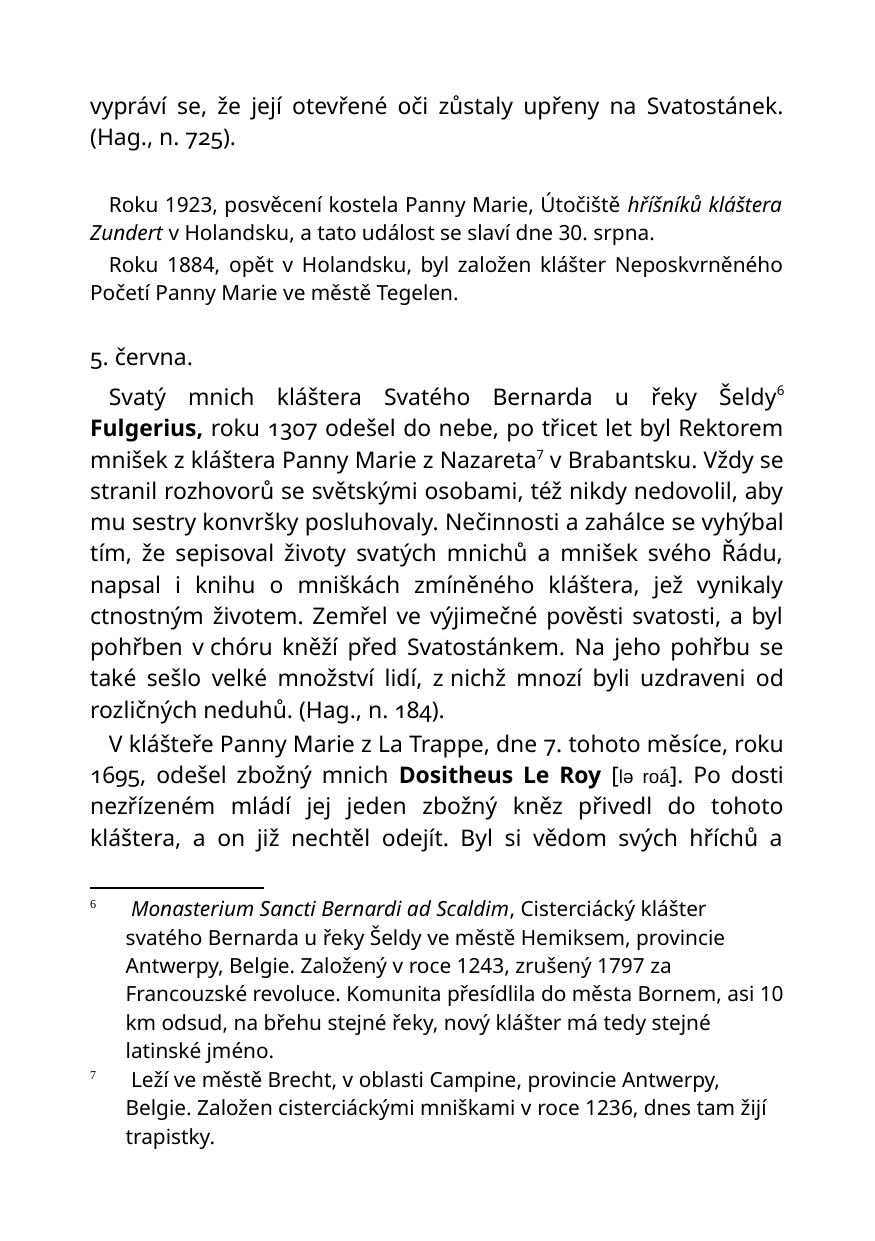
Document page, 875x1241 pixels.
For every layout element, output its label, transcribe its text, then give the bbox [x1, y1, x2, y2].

text V klášteře Panny Marie z La Trappe, dne 7. tohoto měsíce, roku 1695, odešel zbožný mnich Dositheus Le Roy [lə roá]. Po dosti nezřízeném mládí jej jeden zbožný kněz přivedl do tohoto kláštera, a on již nechtěl odejít. Byl si vědom svých hříchů a [90, 728, 784, 853]
text Leží ve městě Brecht, v oblasti Campine, provincie Antwerpy, Belgie. Založen cisterciáckými mniškami v roce 1236, dnes tam žijí trapistky. [90, 1065, 784, 1150]
text vypráví se, že její otevřené oči zůstaly upřeny na Svatostánek. (Hag., n. 725). [90, 90, 784, 152]
text 5. června. [90, 341, 784, 372]
text Roku 1923, posvěcení kostela Panny Marie, Útočiště hříšníků kláštera Zundert v Holandsku, a tato událost se slaví dne 30. srpna. [90, 190, 784, 247]
text Roku 1884, opět v Holandsku, byl založen klášter Neposkvrněného Početí Panny Marie ve městě Tegelen. [90, 250, 784, 307]
text Svatý mnich kláštera Svatého Bernarda u řeky Šeldy Fulgerius, roku 1307 odešel do nebe, po třicet let byl Rektorem mnišek z kláštera Panny Marie z Nazareta v Brabantsku. Vždy se stranil rozhovorů se světskými osobami, též nikdy nedovolil, aby mu sestry konvršky posluhovaly. Nečinnosti a zahálce se vyhýbal tím, že sepisoval životy svatých mnichů a mnišek svého Řádu, napsal i knihu o mniškách zmíněného kláštera, jež vynikaly ctnostným životem. Zemřel ve výjimečné pověsti svatosti, a byl pohřben v chóru kněží před Svatostánkem. Na jeho pohřbu se také sešlo velké množství lidí, z nichž mnozí byli uzdraveni od rozličných neduhů. (Hag., n. 184). [90, 381, 784, 725]
text Monasterium Sancti Bernardi ad Scaldim, Cisterciácký klášter svatého Bernarda u řeky Šeldy ve městě Hemiksem, provincie Antwerpy, Belgie. Založený v roce 1243, zrušený 1797 za Francouzské revoluce. Komunita přesídlila do města Bornem, asi 10 km odsud, na břehu stejné řeky, nový klášter má tedy stejné latinské jméno. [90, 894, 784, 1065]
